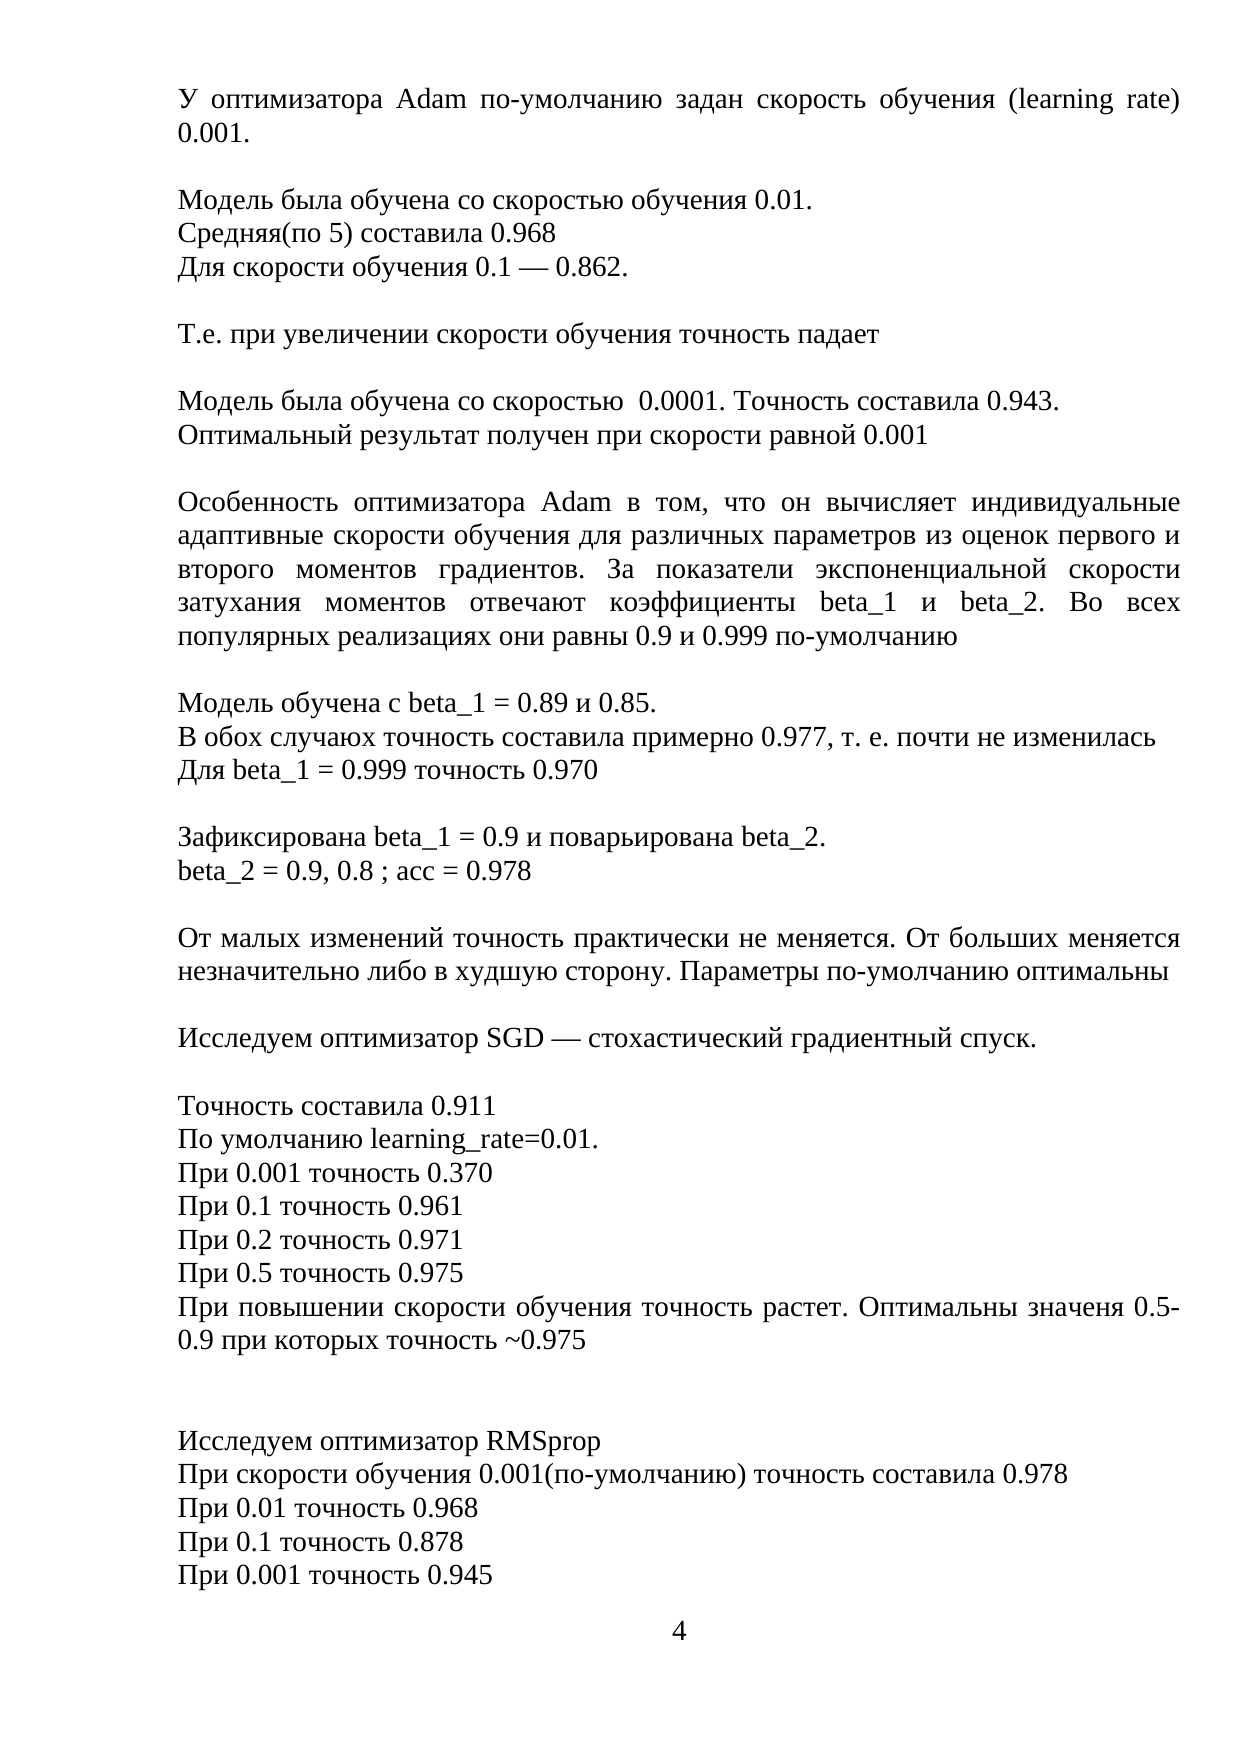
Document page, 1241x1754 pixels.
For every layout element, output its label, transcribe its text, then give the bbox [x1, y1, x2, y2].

text В обох случаюх точность составила примерно 0.977, т. е. почти не изменилась [177, 719, 1181, 752]
text У оптимизатора Adam по-умолчанию задан скорость обучения (learning rate) 0.001. [177, 81, 1181, 148]
text При 0.001 точность 0.370 [177, 1155, 1181, 1188]
text При 0.001 точность 0.945 [177, 1557, 1181, 1591]
text По умолчанию learning_rate=0.01. [177, 1121, 1181, 1155]
text Для скорости обучения 0.1 — 0.862. [177, 249, 1181, 283]
text Исследуем оптимизатор RMSprop [177, 1423, 1181, 1457]
text Модель была обучена со скоростью обучения 0.01. [177, 182, 1181, 216]
text Средняя(по 5) составила 0.968 [177, 216, 1181, 249]
text При повышении скорости обучения точность растет. Оптимальны значеня 0.5-0.9 при которых точность ~0.975 [177, 1289, 1181, 1356]
text При 0.5 точность 0.975 [177, 1255, 1181, 1289]
text Исследуем оптимизатор SGD — стохастический градиентный спуск. [177, 1021, 1181, 1054]
text Оптимальный результат получен при скорости равной 0.001 [177, 417, 1181, 450]
text Для beta_1 = 0.999 точность 0.970 [177, 752, 1181, 786]
text При 0.2 точность 0.971 [177, 1222, 1181, 1255]
text При 0.1 точность 0.878 [177, 1524, 1181, 1557]
text Точность составила 0.911 [177, 1088, 1181, 1121]
text От малых изменений точность практически не меняется. От больших меняется незначительно либо в худшую сторону. Параметры по-умолчанию оптимальны [177, 920, 1181, 987]
text При 0.01 точность 0.968 [177, 1490, 1181, 1524]
text Модель была обучена со скоростью 0.0001. Точность составила 0.943. [177, 383, 1181, 417]
text При 0.1 точность 0.961 [177, 1188, 1181, 1222]
text При скорости обучения 0.001(по-умолчанию) точность составила 0.978 [177, 1457, 1181, 1490]
text Т.е. при увеличении скорости обучения точность падает [177, 316, 1181, 350]
text Зафиксирована beta_1 = 0.9 и поварьирована beta_2. [177, 819, 1181, 853]
text Особенность оптимизатора Adam в том, что он вычисляет индивидуальные адаптивные скорости обучения для различных параметров из оценок первого и второго моментов градиентов. За показатели экспоненциальной скорости затухания моментов отвечают коэффициенты beta_1 и beta_2. Во всех популярных реализациях они равны 0.9 и 0.999 по-умолчанию [177, 484, 1181, 652]
text beta_2 = 0.9, 0.8 ; acc = 0.978 [177, 853, 1181, 886]
text Модель обучена с beta_1 = 0.89 и 0.85. [177, 685, 1181, 719]
